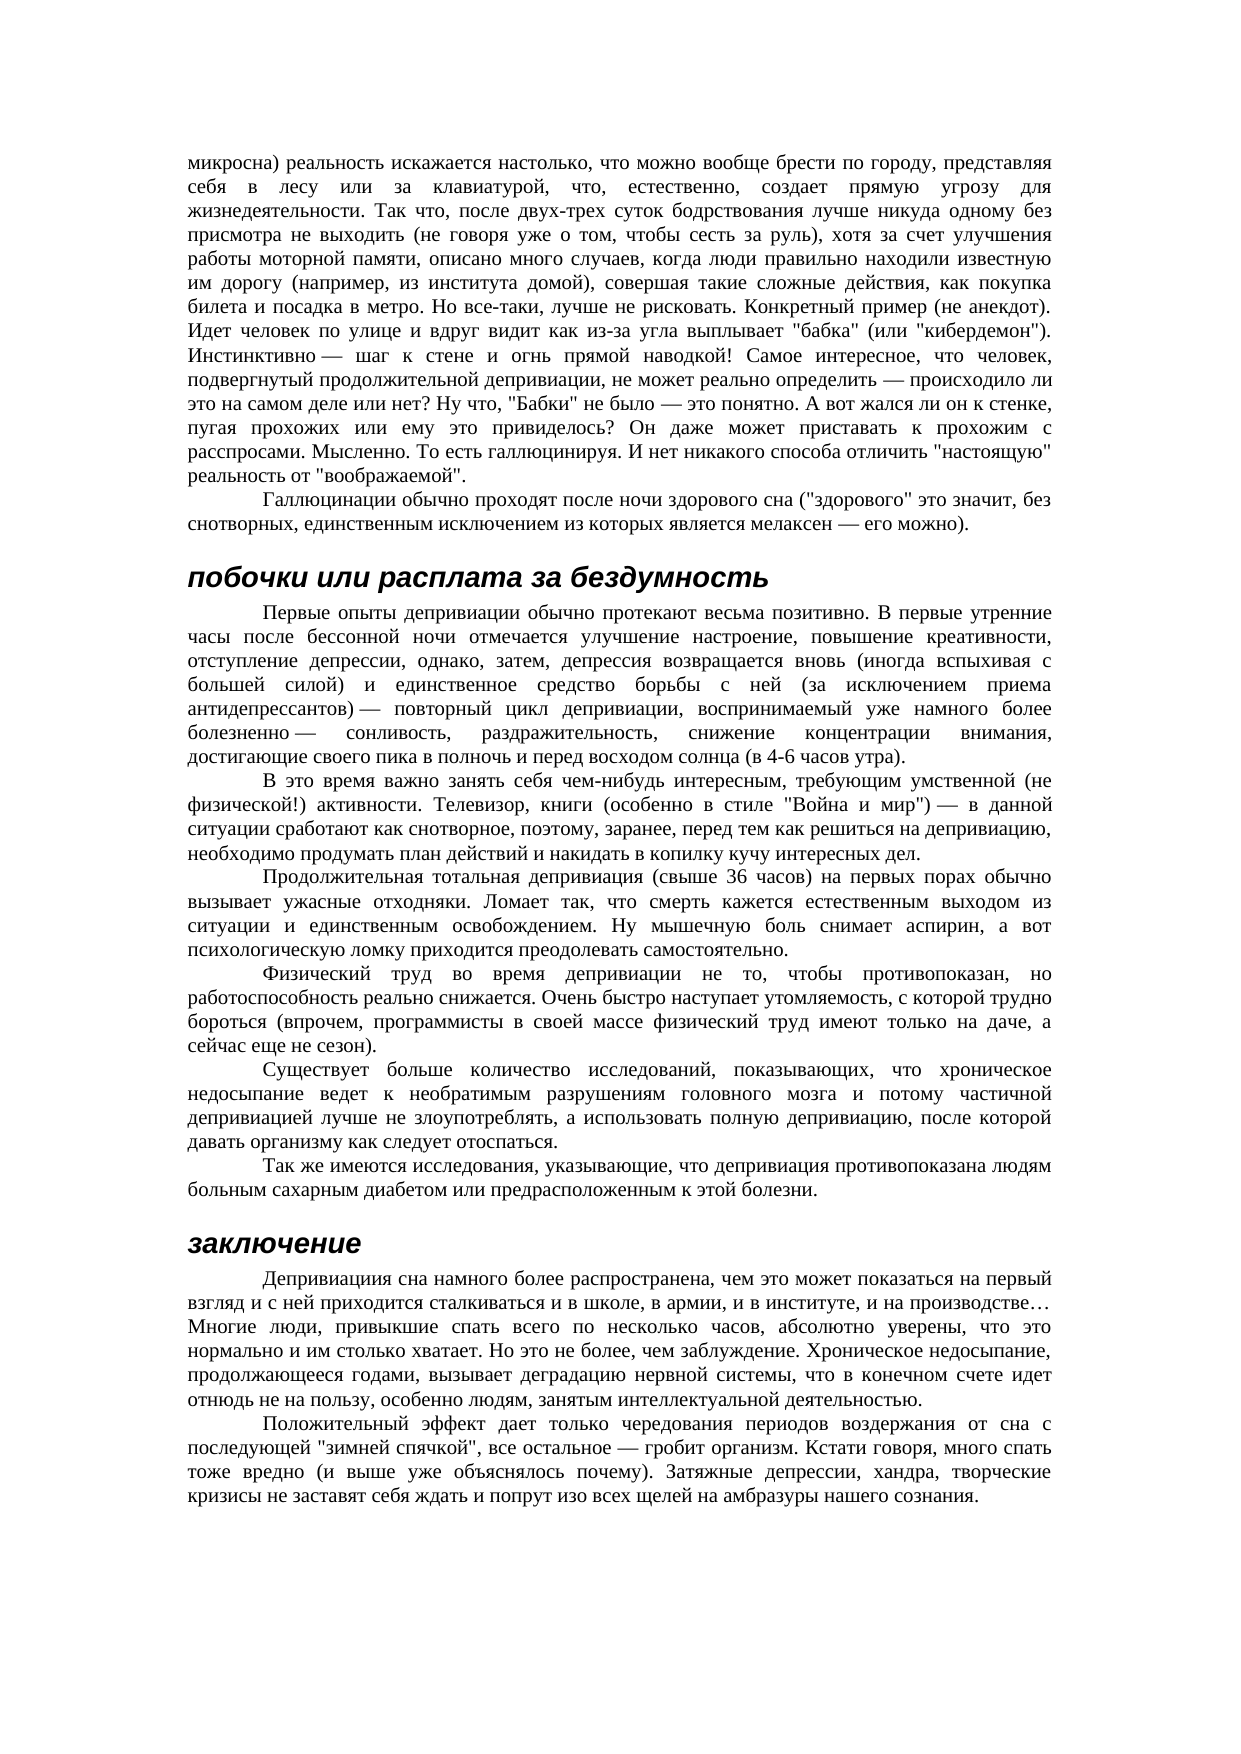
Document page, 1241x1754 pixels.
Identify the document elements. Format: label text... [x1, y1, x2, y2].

text Физический труд во время депривиации не то, чтобы противопоказан, но работоспособность реально снижается. Очень быстро наступает утомляемость, с которой трудно бороться (впрочем, программисты в своей массе физический труд имеют только на даче, а сейчас еще не сезон). [187, 961, 1053, 1057]
text микросна) реальность искажается настолько, что можно вообще брести по городу, представляя себя в лесу или за клавиатурой, что, естественно, создает прямую угрозу для жизнедеятельности. Так что, после двух-трех суток бодрствования лучше никуда одному без присмотра не выходить (не говоря уже о том, чтобы сесть за руль), хотя за счет улучшения работы моторной памяти, описано много случаев, когда люди правильно находили известную им дорогу (например, из института домой), совершая такие сложные действия, как покупка билета и посадка в метро. Но все-таки, лучше не рисковать. Конкретный пример (не анекдот). Идет человек по улице и вдруг видит как из-за угла выплывает "бабка" (или "кибердемон"). Инстинктивно — шаг к стене и огнь прямой наводкой! Самое интересное, что человек, подвергнутый продолжительной депривиации, не может реально определить — происходило ли это на самом деле или нет? Ну что, "Бабки" не было — это понятно. А вот жался ли он к стенке, пугая прохожих или ему это привиделось? Он даже может приставать к прохожим с расспросами. Мысленно. То есть галлюцинируя. И нет никакого способа отличить "настоящую" реальность от "воображаемой". [187, 150, 1053, 487]
subtitle заключение [187, 1226, 1053, 1260]
text Положительный эффект дает только чередования периодов воздержания от сна с последующей "зимней спячкой", все остальное — гробит организм. Кстати говоря, много спать тоже вредно (и выше уже объяснялось почему). Затяжные депрессии, хандра, творческие кризисы не заставят себя ждать и попрут изо всех щелей на амбразуры нашего сознания. [187, 1411, 1053, 1507]
text Существует больше количество исследований, показывающих, что хроническое недосыпание ведет к необратимым разрушениям головного мозга и потому частичной депривиацией лучше не злоупотреблять, а использовать полную депривиацию, после которой давать организму как следует отоспаться. [187, 1057, 1053, 1153]
text Так же имеются исследования, указывающие, что депривиация противопоказана людям больным сахарным диабетом или предрасположенным к этой болезни. [187, 1153, 1053, 1201]
subtitle побочки или расплата за бездумность [187, 560, 1053, 593]
text Галлюцинации обычно проходят после ночи здорового сна ("здорового" это значит, без снотворных, единственным исключением из которых является мелаксен — его можно). [187, 487, 1053, 535]
text Первые опыты депривиации обычно протекают весьма позитивно. В первые утренние часы после бессонной ночи отмечается улучшение настроение, повышение креативности, отступление депрессии, однако, затем, депрессия возвращается вновь (иногда вспыхивая с большей силой) и единственное средство борьбы с ней (за исключением приема антидепрессантов) — повторный цикл депривиации, воспринимаемый уже намного более болезненно — сонливость, раздражительность, снижение концентрации внимания, достигающие своего пика в полночь и перед восходом солнца (в 4-6 часов утра). [187, 600, 1053, 768]
text В это время важно занять себя чем-нибудь интересным, требующим умственной (не физической!) активности. Телевизор, книги (особенно в стиле "Война и мир") — в данной ситуации сработают как снотворное, поэтому, заранее, перед тем как решиться на депривиацию, необходимо продумать план действий и накидать в копилку кучу интересных дел. [187, 768, 1053, 864]
text Продолжительная тотальная депривиация (свыше 36 часов) на первых порах обычно вызывает ужасные отходняки. Ломает так, что смерть кажется естественным выходом из ситуации и единственным освобождением. Ну мышечную боль снимает аспирин, а вот психологическую ломку приходится преодолевать самостоятельно. [187, 864, 1053, 961]
text Депривиациия сна намного более распространена, чем это может показаться на первый взгляд и с ней приходится сталкиваться и в школе, в армии, и в институте, и на производстве… Многие люди, привыкшие спать всего по несколько часов, абсолютно уверены, что это нормально и им столько хватает. Но это не более, чем заблуждение. Хроническое недосыпание, продолжающееся годами, вызывает деградацию нервной системы, что в конечном счете идет отнюдь не на пользу, особенно людям, занятым интеллектуальной деятельностью. [187, 1266, 1053, 1411]
